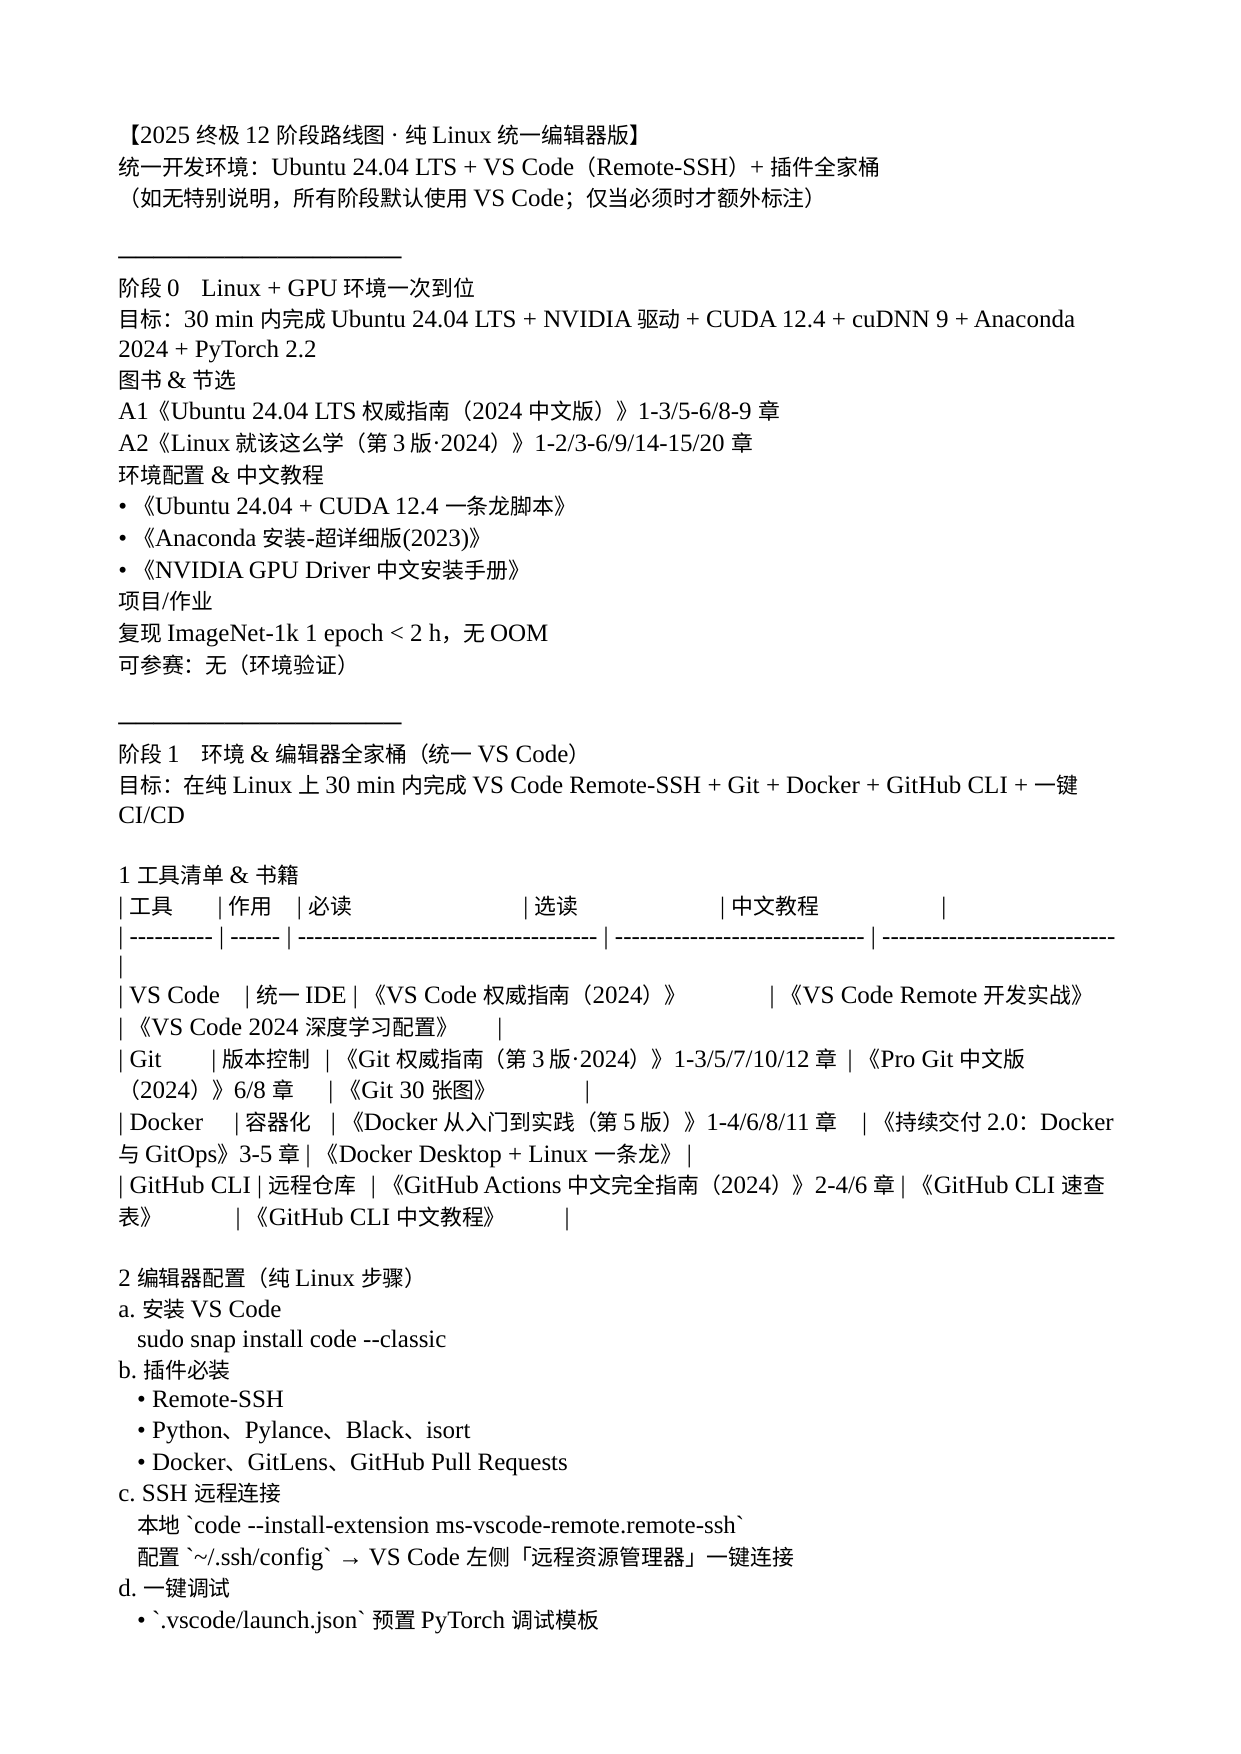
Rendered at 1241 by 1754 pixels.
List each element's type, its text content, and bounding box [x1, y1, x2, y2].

text • Python、Pylance、Black、isort [118, 1413, 1122, 1445]
text d. 一键调试 [118, 1571, 1122, 1603]
text 目标：30 min 内完成 Ubuntu 24.04 LTS + NVIDIA 驱动 + CUDA 12.4 + cuDNN 9 + Anaconda 2024 + PyTorch 2.2 [118, 302, 1122, 363]
text sudo snap install code --classic [118, 1324, 1122, 1353]
text 统一开发环境：Ubuntu 24.04 LTS + VS Code（Remote-SSH）+ 插件全家桶 [118, 150, 1122, 181]
text 可参赛：无（环境验证） [118, 648, 1122, 679]
text • Remote-SSH [118, 1384, 1122, 1413]
text 2 编辑器配置（纯 Linux 步骤） [118, 1261, 1122, 1292]
text 阶段 0 Linux + GPU 环境一次到位 [118, 271, 1122, 302]
text a. 安装 VS Code [118, 1292, 1122, 1324]
text 图书 & 节选 [118, 363, 1122, 394]
text • Docker、GitLens、GitHub Pull Requests [118, 1445, 1122, 1476]
text b. 插件必装 [118, 1353, 1122, 1384]
text | ---------- | ------ | ------------------------------------ | ------------------------------ | ---------------------------- | [118, 921, 1122, 978]
text c. SSH 远程连接 [118, 1476, 1122, 1508]
text 【2025 终极 12 阶段路线图 · 纯 Linux 统一编辑器版】 [118, 118, 1122, 150]
text | Git | 版本控制 | 《Git 权威指南（第3版·2024）》1-3/5/7/10/12 章 | 《Pro Git 中文版（2024）》6/8 章 | 《Git 30 张图》 | [118, 1042, 1122, 1105]
text 1 工具清单 & 书籍 [118, 858, 1122, 889]
text A2《Linux就该这么学（第3版·2024）》1-2/3-6/9/14-15/20 章 [118, 426, 1122, 458]
text （如无特别说明，所有阶段默认使用 VS Code；仅当必须时才额外标注） [118, 181, 1122, 213]
text | Docker | 容器化 | 《Docker 从入门到实践（第5版）》1-4/6/8/11 章 | 《持续交付2.0：Docker 与 GitOps》3-5 章 | 《Docker Desktop + Linux 一条龙》 | [118, 1105, 1122, 1168]
text A1《Ubuntu 24.04 LTS 权威指南（2024 中文版）》1-3/5-6/8-9 章 [118, 394, 1122, 426]
text | 工具 | 作用 | 必读 | 选读 | 中文教程 | [118, 889, 1122, 921]
text 配置 `~/.ssh/config` → VS Code 左侧「远程资源管理器」一键连接 [118, 1540, 1122, 1571]
text • 《Anaconda 安装-超详细版(2023)》 [118, 521, 1122, 553]
text 目标：在纯 Linux 上 30 min 内完成 VS Code Remote-SSH + Git + Docker + GitHub CLI + 一键 CI/CD [118, 768, 1122, 829]
text 复现 ImageNet-1k 1 epoch < 2 h，无 OOM [118, 616, 1122, 648]
text • 《NVIDIA GPU Driver 中文安装手册》 [118, 553, 1122, 584]
text | VS Code | 统一 IDE | 《VS Code 权威指南（2024）》 | 《VS Code Remote 开发实战》 | 《VS Code 2024 深度学习配置》 | [118, 978, 1122, 1042]
text • 《Ubuntu 24.04 + CUDA 12.4 一条龙脚本》 [118, 489, 1122, 521]
text | GitHub CLI | 远程仓库 | 《GitHub Actions 中文完全指南（2024）》2-4/6 章 | 《GitHub CLI 速查表》 | 《GitHub CLI 中文教程》 | [118, 1168, 1122, 1232]
text 项目/作业 [118, 584, 1122, 616]
text ──────────────── [118, 708, 1122, 737]
text 阶段 1 环境 & 编辑器全家桶（统一 VS Code） [118, 737, 1122, 768]
text 本地 `code --install-extension ms-vscode-remote.remote-ssh` [118, 1508, 1122, 1540]
text • `.vscode/launch.json` 预置 PyTorch 调试模板 [118, 1603, 1122, 1635]
text 环境配置 & 中文教程 [118, 458, 1122, 489]
text ──────────────── [118, 242, 1122, 271]
